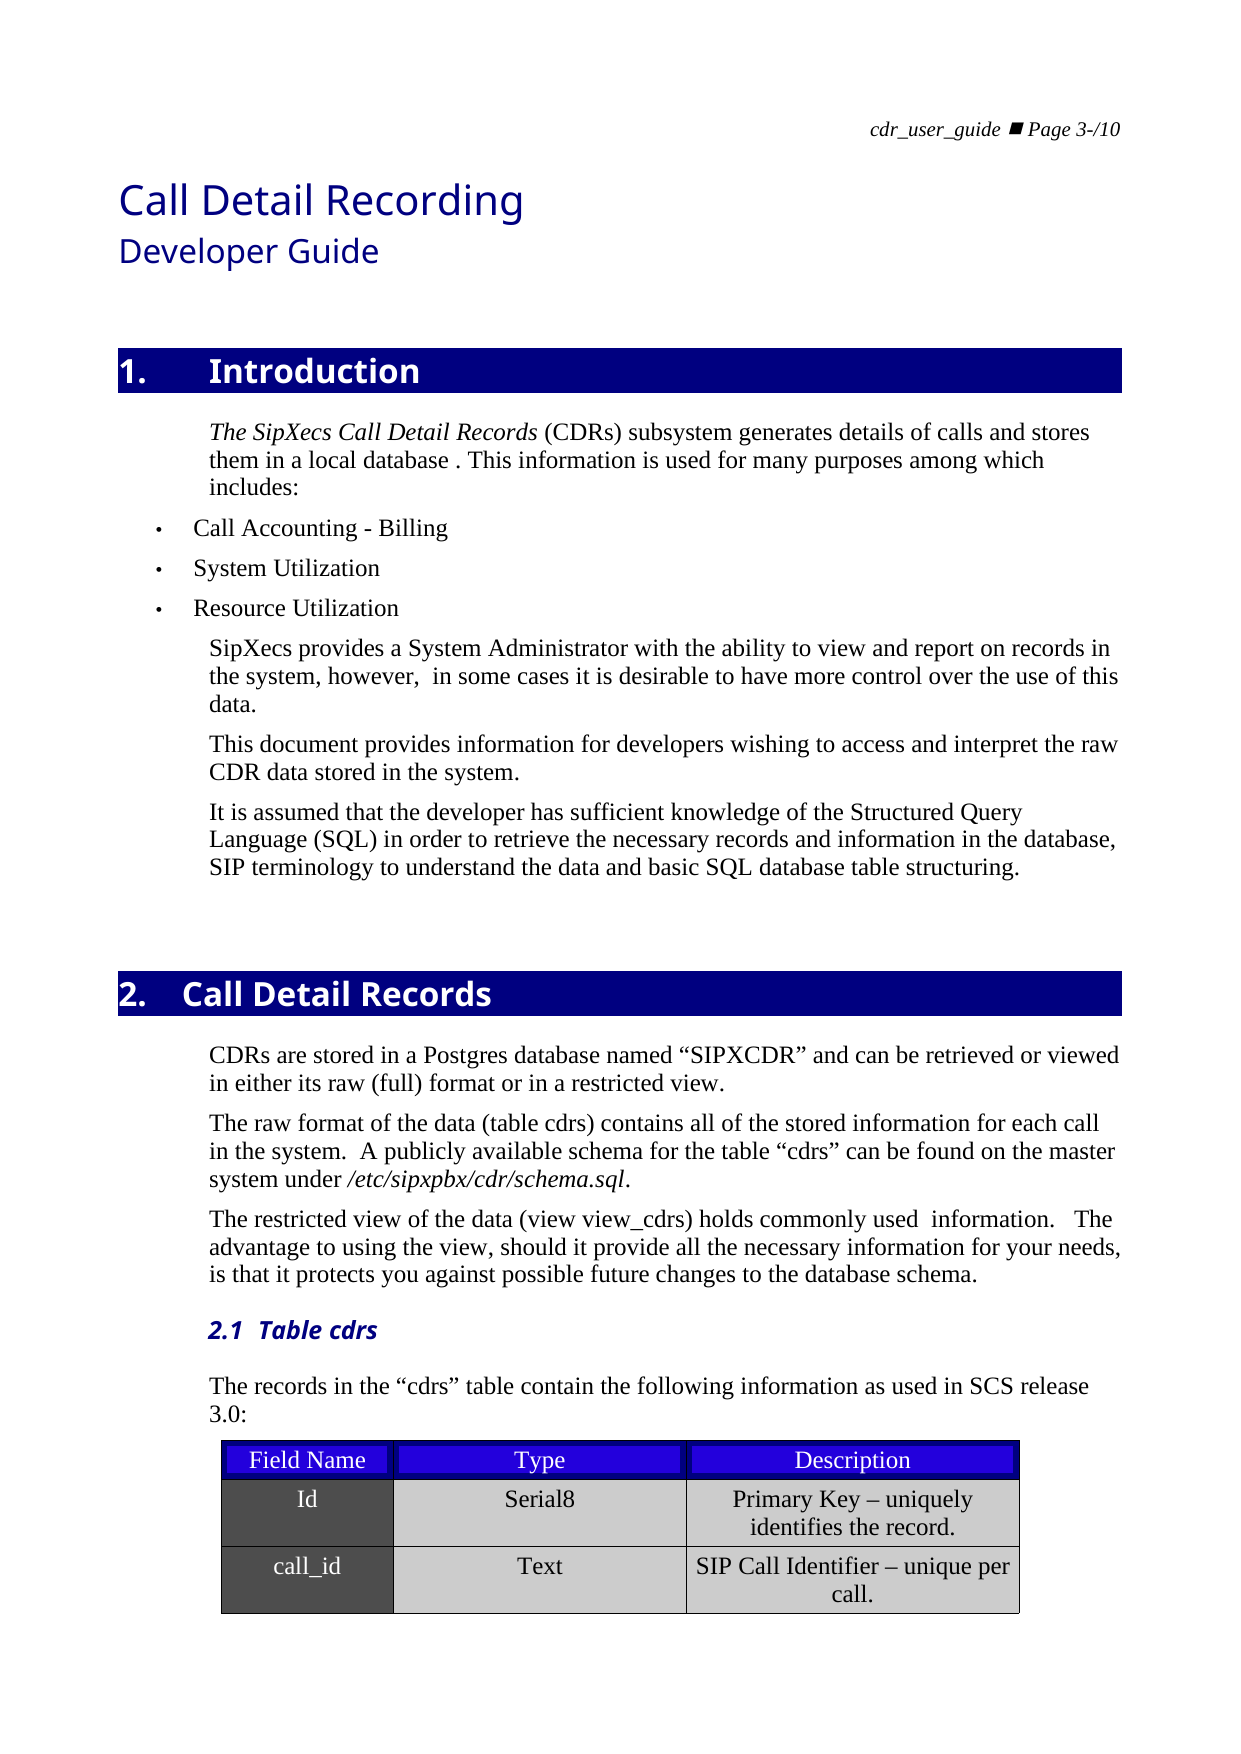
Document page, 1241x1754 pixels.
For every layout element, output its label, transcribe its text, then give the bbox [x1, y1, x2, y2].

subtitle Call Detail Recording [118, 171, 1122, 228]
list Resource Utilization [156, 594, 1122, 622]
subtitle Developer Guide [118, 228, 1122, 273]
subtitle Call Detail Records [118, 971, 1122, 1016]
text The SipXecs Call Detail Records (CDRs) subsystem generates details of calls and stores them in a local database . This information is used for many purposes among which includes: [209, 418, 1122, 501]
text The raw format of the data (table cdrs) contains all of the stored information for each call in the system. A publicly available schema for the table “cdrs” can be found on the master system under /etc/sipxpbx/cdr/schema.sql. [209, 1109, 1122, 1192]
table_cell SIP Call Identifier – unique per call. [687, 1547, 1019, 1613]
table_header Type [394, 1441, 686, 1479]
table_cell Text [394, 1547, 686, 1613]
subtitle Introduction [118, 348, 1122, 393]
text This document provides information for developers wishing to access and interpret the raw CDR data stored in the system. [209, 730, 1122, 785]
text The restricted view of the data (view view_cdrs) holds commonly used information. The advantage to using the view, should it provide all the necessary information for your needs, is that it protects you against possible future changes to the database schema. [209, 1205, 1122, 1288]
table_cell Serial8 [394, 1480, 686, 1546]
table_cell call_id [222, 1547, 393, 1613]
list System Utilization [156, 554, 1122, 582]
text It is assumed that the developer has sufficient knowledge of the Structured Query Language (SQL) in order to retrieve the necessary records and information in the database, SIP terminology to understand the data and basic SQL database table structuring. [209, 798, 1122, 881]
text SipXecs provides a System Administrator with the ability to view and report on records in the system, however, in some cases it is desirable to have more control over the use of this data. [209, 634, 1122, 717]
text CDRs are stored in a Postgres database named “SIPXCDR” and can be retrieved or viewed in either its raw (full) format or in a restricted view. [209, 1041, 1122, 1097]
subtitle Table cdrs [118, 1313, 1122, 1347]
table_cell Primary Key – uniquely identifies the record. [687, 1480, 1019, 1546]
text The records in the “cdrs” table contain the following information as used in SCS release 3.0: [209, 1372, 1122, 1427]
table_header Description [687, 1441, 1019, 1479]
table_cell Id [222, 1480, 393, 1546]
list Call Accounting - Billing [156, 514, 1122, 541]
table_header Field Name [222, 1441, 393, 1479]
